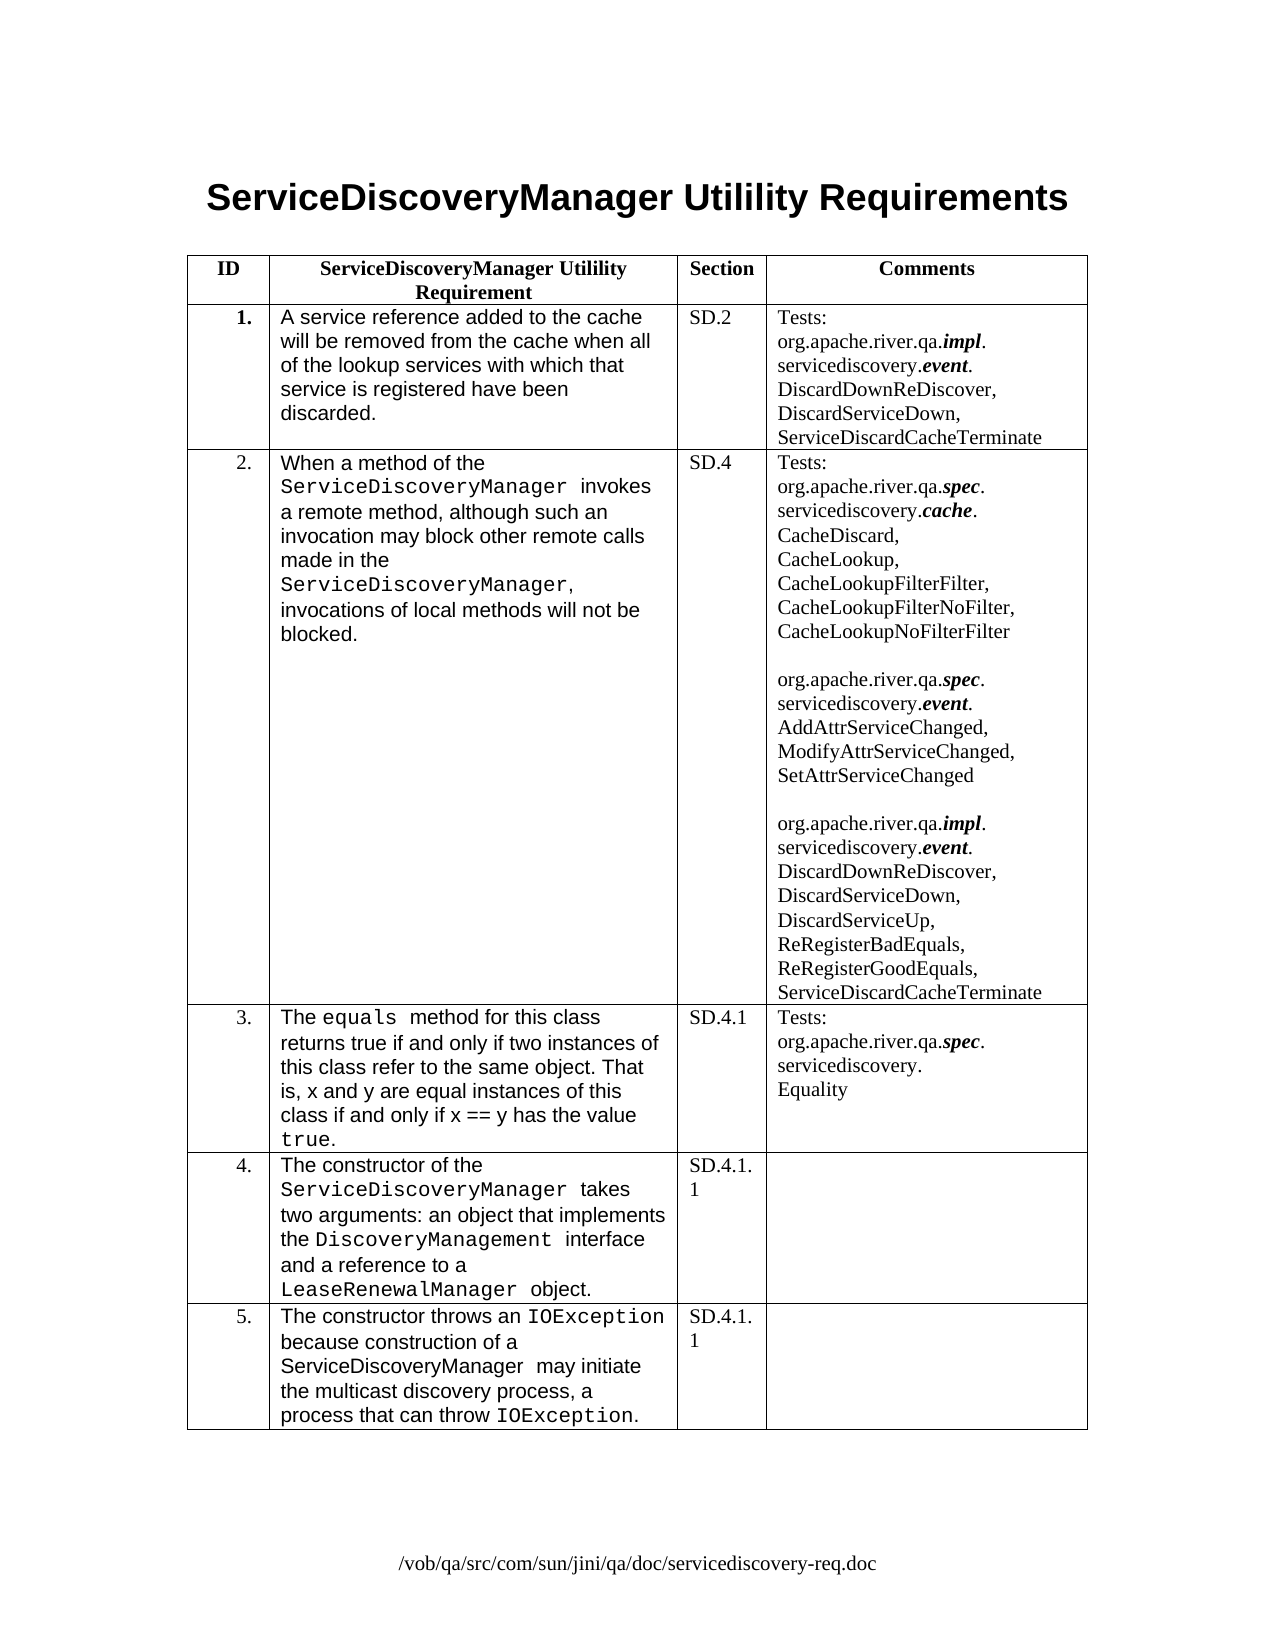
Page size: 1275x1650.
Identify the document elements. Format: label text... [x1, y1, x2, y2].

table_cell [188, 1005, 269, 1152]
table_cell SD.4.1 [678, 1005, 766, 1152]
table_cell SD.4.1.1 [678, 1304, 766, 1429]
table_cell The equals method for this class returns true if and only if two instances of this class refer to the same object. That is, x and y are equal instances of this class if and only if x == y has the value true. [270, 1005, 677, 1152]
table_header ID [188, 256, 269, 304]
table_header Section [678, 256, 766, 304]
table_cell SD.4 [678, 450, 766, 1004]
table_cell When a method of the ServiceDiscoveryManager invokes a remote method, although such an invocation may block other remote calls made in the ServiceDiscoveryManager, invocations of local methods will not be blocked. [270, 450, 677, 1004]
table_cell The constructor of the ServiceDiscoveryManager takes two arguments: an object that implements the DiscoveryManagement interface and a reference to a LeaseRenewalManager object. [270, 1153, 677, 1303]
table_cell [188, 450, 269, 1004]
table_cell Tests: org.apache.river.qa.spec. servicediscovery.cache. CacheDiscard, CacheLookup, CacheLookupFilterFilter, CacheLookupFilterNoFilter, CacheLookupNoFilterFilter org.apache.river.qa.spec. servicediscovery.event. AddAttrServiceChanged, ModifyAttrServiceChanged, SetAttrServiceChanged org.apache.river.qa.impl. servicediscovery.event. DiscardDownReDiscover, DiscardServiceDown, DiscardServiceUp, ReRegisterBadEquals, ReRegisterGoodEquals, ServiceDiscardCacheTerminate [767, 450, 1087, 1004]
table_cell A service reference added to the cache will be removed from the cache when all of the lookup services with which that service is registered have been discarded. [270, 305, 677, 449]
table_cell SD.4.1.1 [678, 1153, 766, 1303]
table_cell [767, 1153, 1087, 1303]
table_cell The constructor throws an IOException because construction of a ServiceDiscoveryManager may initiate the multicast discovery process, a process that can throw IOException. [270, 1304, 677, 1429]
title ServiceDiscoveryManager Utilility Requirements [187, 175, 1087, 218]
table_cell Tests: org.apache.river.qa.spec. servicediscovery. Equality [767, 1005, 1087, 1152]
table_header ServiceDiscoveryManager Utilility Requirement [270, 256, 677, 304]
table_cell Tests: org.apache.river.qa.impl. servicediscovery.event. DiscardDownReDiscover, DiscardServiceDown, ServiceDiscardCacheTerminate [767, 305, 1087, 449]
table_cell [188, 305, 269, 449]
table_cell SD.2 [678, 305, 766, 449]
table_cell [188, 1304, 269, 1429]
table_cell [188, 1153, 269, 1303]
table_header Comments [767, 256, 1087, 304]
table_cell [767, 1304, 1087, 1429]
